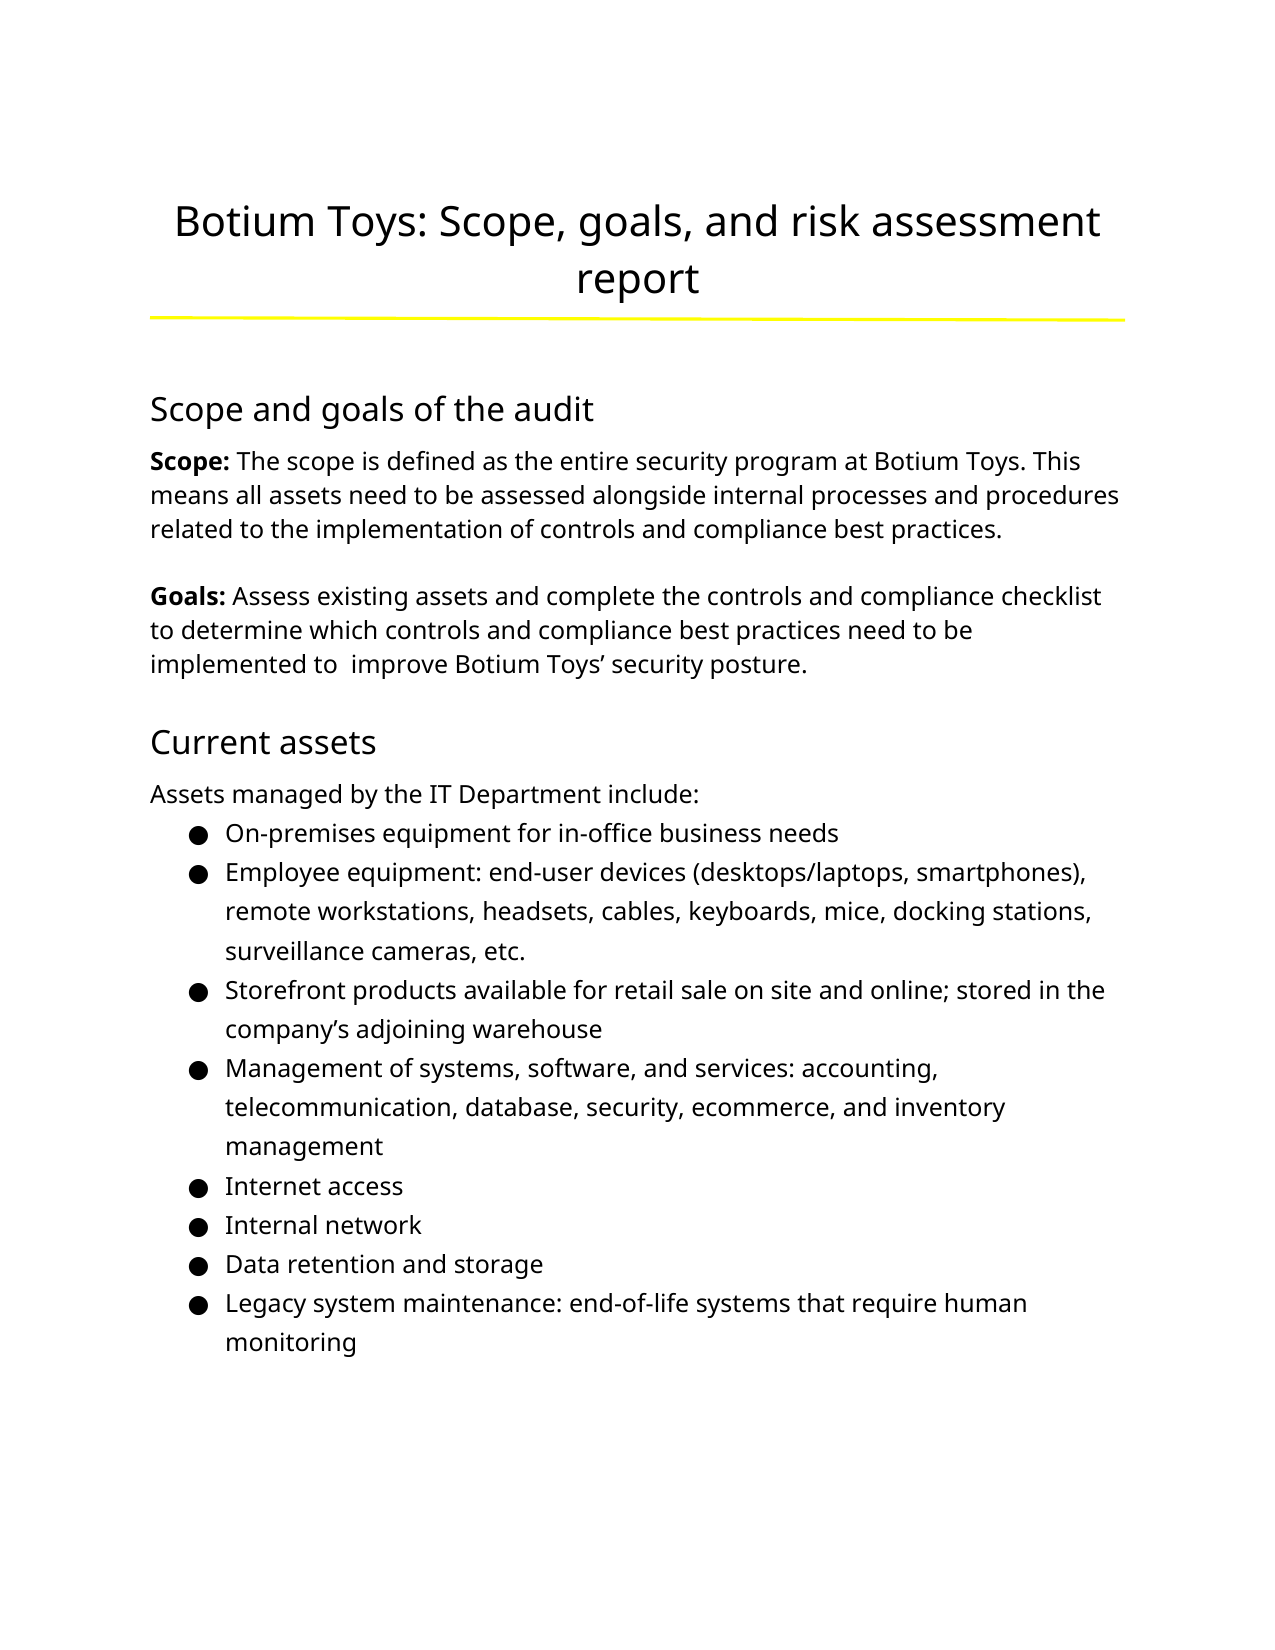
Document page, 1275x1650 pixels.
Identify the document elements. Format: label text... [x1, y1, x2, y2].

list Internal network [187, 1207, 1125, 1241]
list On-premises equipment for in-office business needs [187, 816, 1125, 850]
subtitle Scope and goals of the audit [150, 385, 1125, 431]
list Legacy system maintenance: end-of-life systems that require human monitoring [187, 1286, 1125, 1359]
subtitle Goals: Assess existing assets and complete the controls and compliance checklist to determine which controls and compliance best practices need to be implemented to improve Botium Toys’ security posture. [150, 579, 1125, 681]
subtitle Scope: The scope is defined as the entire security program at Botium Toys. This means all assets need to be assessed alongside internal processes and procedures related to the implementation of controls and compliance best practices. [150, 443, 1125, 546]
list Data retention and storage [187, 1246, 1125, 1281]
list Management of systems, software, and services: accounting, telecommunication, database, security, ecommerce, and inventory management [187, 1051, 1125, 1163]
subtitle Current assets [150, 718, 1125, 764]
list Employee equipment: end-user devices (desktops/laptops, smartphones), remote workstations, headsets, cables, keyboards, mice, docking stations, surveillance cameras, etc. [187, 855, 1125, 967]
list Internet access [187, 1168, 1125, 1202]
subtitle Botium Toys: Scope, goals, and risk assessment report [150, 192, 1125, 305]
list Storefront products available for retail sale on site and online; stored in the company’s adjoining warehouse [187, 972, 1125, 1046]
text Assets managed by the IT Department include: [150, 776, 1125, 811]
